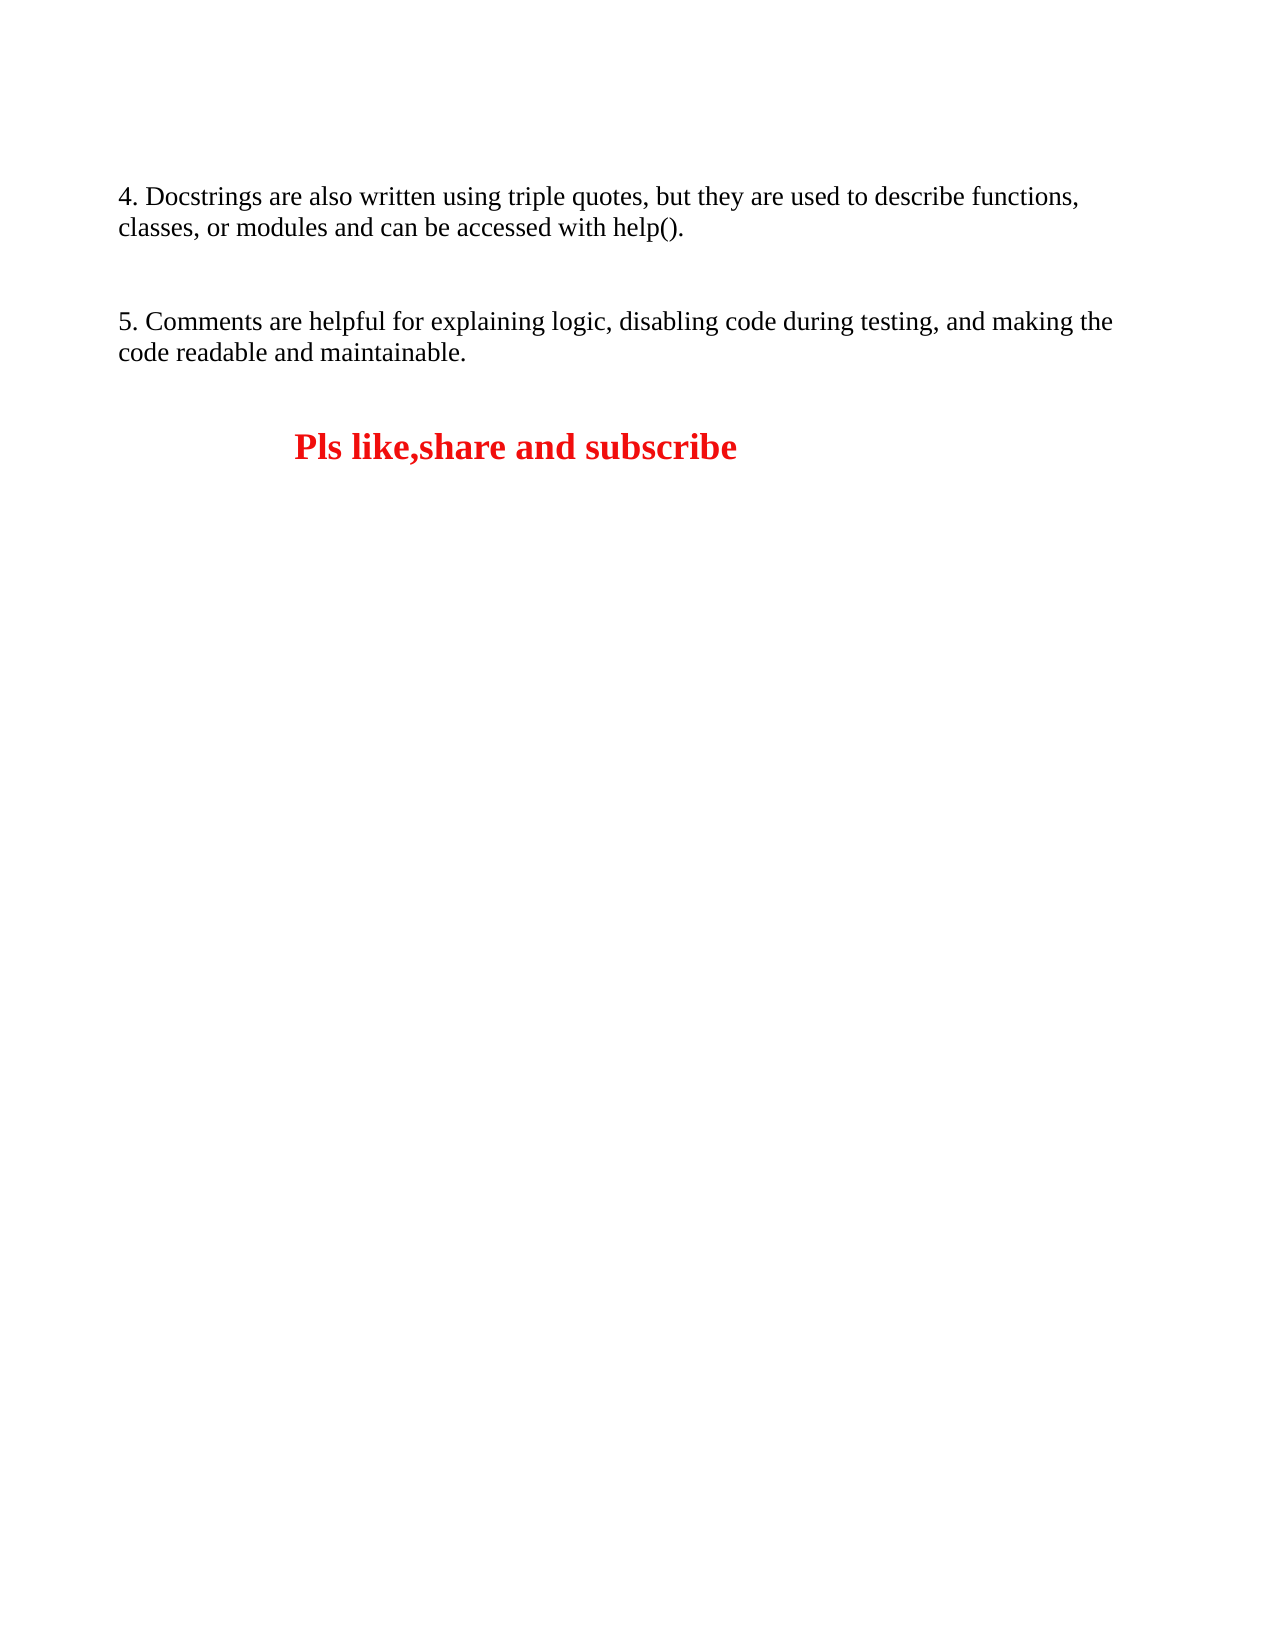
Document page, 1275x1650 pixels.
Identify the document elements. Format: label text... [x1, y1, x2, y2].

text 4. Docstrings are also written using triple quotes, but they are used to describe functions, classes, or modules and can be accessed with help(). 5. Comments are helpful for explaining logic, disabling code during testing, and making the code readable and maintainable. [118, 118, 1157, 367]
text Pls like,share and subscribe [118, 425, 1157, 621]
